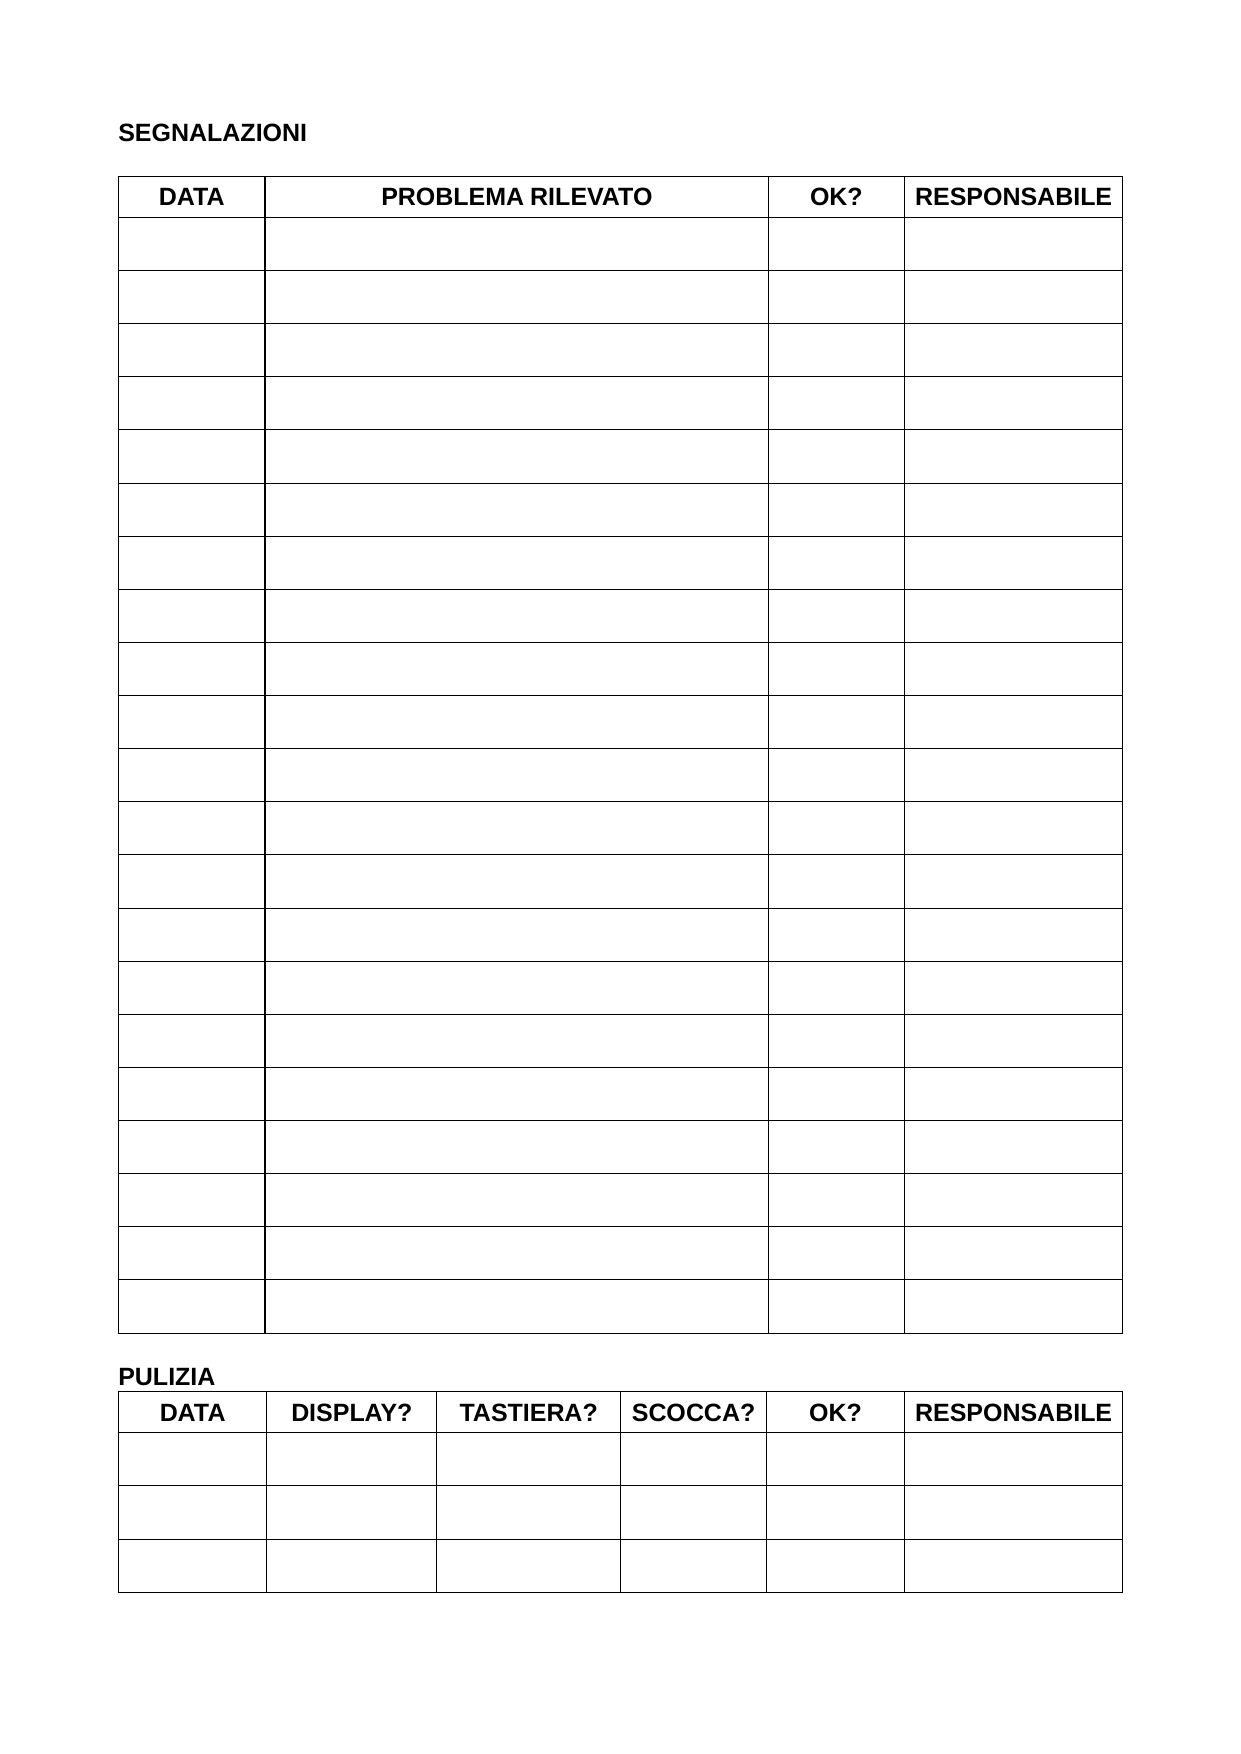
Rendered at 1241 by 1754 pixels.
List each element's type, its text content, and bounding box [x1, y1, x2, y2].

table_cell [905, 324, 1122, 376]
table_cell [769, 484, 904, 536]
table_cell [266, 218, 768, 270]
table_cell [119, 1280, 264, 1332]
table_cell [267, 1486, 436, 1538]
table_cell [769, 590, 904, 642]
table_header TASTIERA? [437, 1392, 620, 1432]
table_cell [905, 271, 1122, 323]
table_header RESPONSABILE [905, 1392, 1122, 1432]
table_cell [905, 1433, 1122, 1485]
table_cell [767, 1433, 904, 1485]
table_cell [119, 1227, 264, 1279]
table_cell [119, 590, 264, 642]
table_cell [621, 1433, 766, 1485]
table_cell [119, 1433, 266, 1485]
table_cell [769, 1174, 904, 1226]
table_cell [119, 1015, 264, 1067]
table_cell [769, 271, 904, 323]
table_cell [266, 643, 768, 695]
table_cell [119, 962, 264, 1014]
table_cell [769, 1227, 904, 1279]
table_cell [905, 855, 1122, 907]
table_cell [905, 802, 1122, 854]
table_cell [266, 696, 768, 748]
table_cell [905, 749, 1122, 801]
table_header PROBLEMA RILEVATO [266, 177, 768, 217]
table_cell [769, 1121, 904, 1173]
table_cell [266, 590, 768, 642]
table_cell [119, 1540, 266, 1592]
table_cell [905, 430, 1122, 482]
table_header DATA [119, 1392, 266, 1432]
table_cell [769, 537, 904, 589]
table_cell [905, 962, 1122, 1014]
table_cell [905, 1227, 1122, 1279]
table_cell [119, 271, 264, 323]
table_cell [769, 377, 904, 429]
table_cell [437, 1486, 620, 1538]
table_cell [437, 1540, 620, 1592]
table_cell [621, 1486, 766, 1538]
table_cell [769, 909, 904, 961]
table_cell [905, 484, 1122, 536]
table_cell [119, 377, 264, 429]
table_cell [119, 1174, 264, 1226]
table_cell [769, 1015, 904, 1067]
table_cell [119, 696, 264, 748]
table_cell [266, 537, 768, 589]
table_cell [905, 1121, 1122, 1173]
table_cell [119, 749, 264, 801]
table_cell [769, 218, 904, 270]
table_cell [905, 218, 1122, 270]
table_cell [905, 537, 1122, 589]
table_cell [266, 1174, 768, 1226]
table_cell [267, 1433, 436, 1485]
table_cell [119, 1121, 264, 1173]
table_cell [267, 1540, 436, 1592]
table_cell [437, 1433, 620, 1485]
table_cell [266, 271, 768, 323]
table_cell [769, 1280, 904, 1332]
table_cell [769, 696, 904, 748]
table_cell [769, 962, 904, 1014]
table_cell [769, 1068, 904, 1120]
table_cell [266, 484, 768, 536]
table_cell [266, 377, 768, 429]
table_cell [621, 1540, 766, 1592]
table_cell [266, 324, 768, 376]
table_cell [266, 1015, 768, 1067]
table_cell [119, 537, 264, 589]
table_cell [769, 324, 904, 376]
text SEGNALAZIONI [118, 118, 1122, 147]
table_cell [905, 696, 1122, 748]
table_cell [266, 962, 768, 1014]
table_cell [119, 643, 264, 695]
table_cell [119, 855, 264, 907]
table_header RESPONSABILE [905, 177, 1122, 217]
table_cell [266, 1121, 768, 1173]
table_cell [266, 909, 768, 961]
table_cell [266, 1227, 768, 1279]
table_cell [905, 1174, 1122, 1226]
table_cell [905, 1280, 1122, 1332]
table_header SCOCCA? [621, 1392, 766, 1432]
table_cell [266, 749, 768, 801]
table_cell [767, 1486, 904, 1538]
table_cell [769, 749, 904, 801]
table_cell [905, 1540, 1122, 1592]
table_cell [905, 590, 1122, 642]
table_cell [905, 377, 1122, 429]
table_cell [119, 909, 264, 961]
table_cell [905, 909, 1122, 961]
table_cell [119, 430, 264, 482]
table_cell [769, 802, 904, 854]
table_cell [769, 855, 904, 907]
table_cell [266, 430, 768, 482]
table_cell [905, 643, 1122, 695]
table_cell [266, 802, 768, 854]
table_cell [119, 1068, 264, 1120]
table_cell [767, 1540, 904, 1592]
table_cell [266, 855, 768, 907]
table_header OK? [767, 1392, 904, 1432]
table_cell [119, 802, 264, 854]
table_header DISPLAY? [267, 1392, 436, 1432]
table_cell [119, 484, 264, 536]
table_cell [119, 1486, 266, 1538]
text PULIZIA [118, 1362, 1122, 1391]
table_cell [119, 218, 264, 270]
table_cell [769, 430, 904, 482]
table_cell [119, 324, 264, 376]
table_header DATA [119, 177, 264, 217]
table_cell [266, 1280, 768, 1332]
table_header OK? [769, 177, 904, 217]
table_cell [905, 1068, 1122, 1120]
table_cell [769, 643, 904, 695]
table_cell [266, 1068, 768, 1120]
table_cell [905, 1015, 1122, 1067]
table_cell [905, 1486, 1122, 1538]
